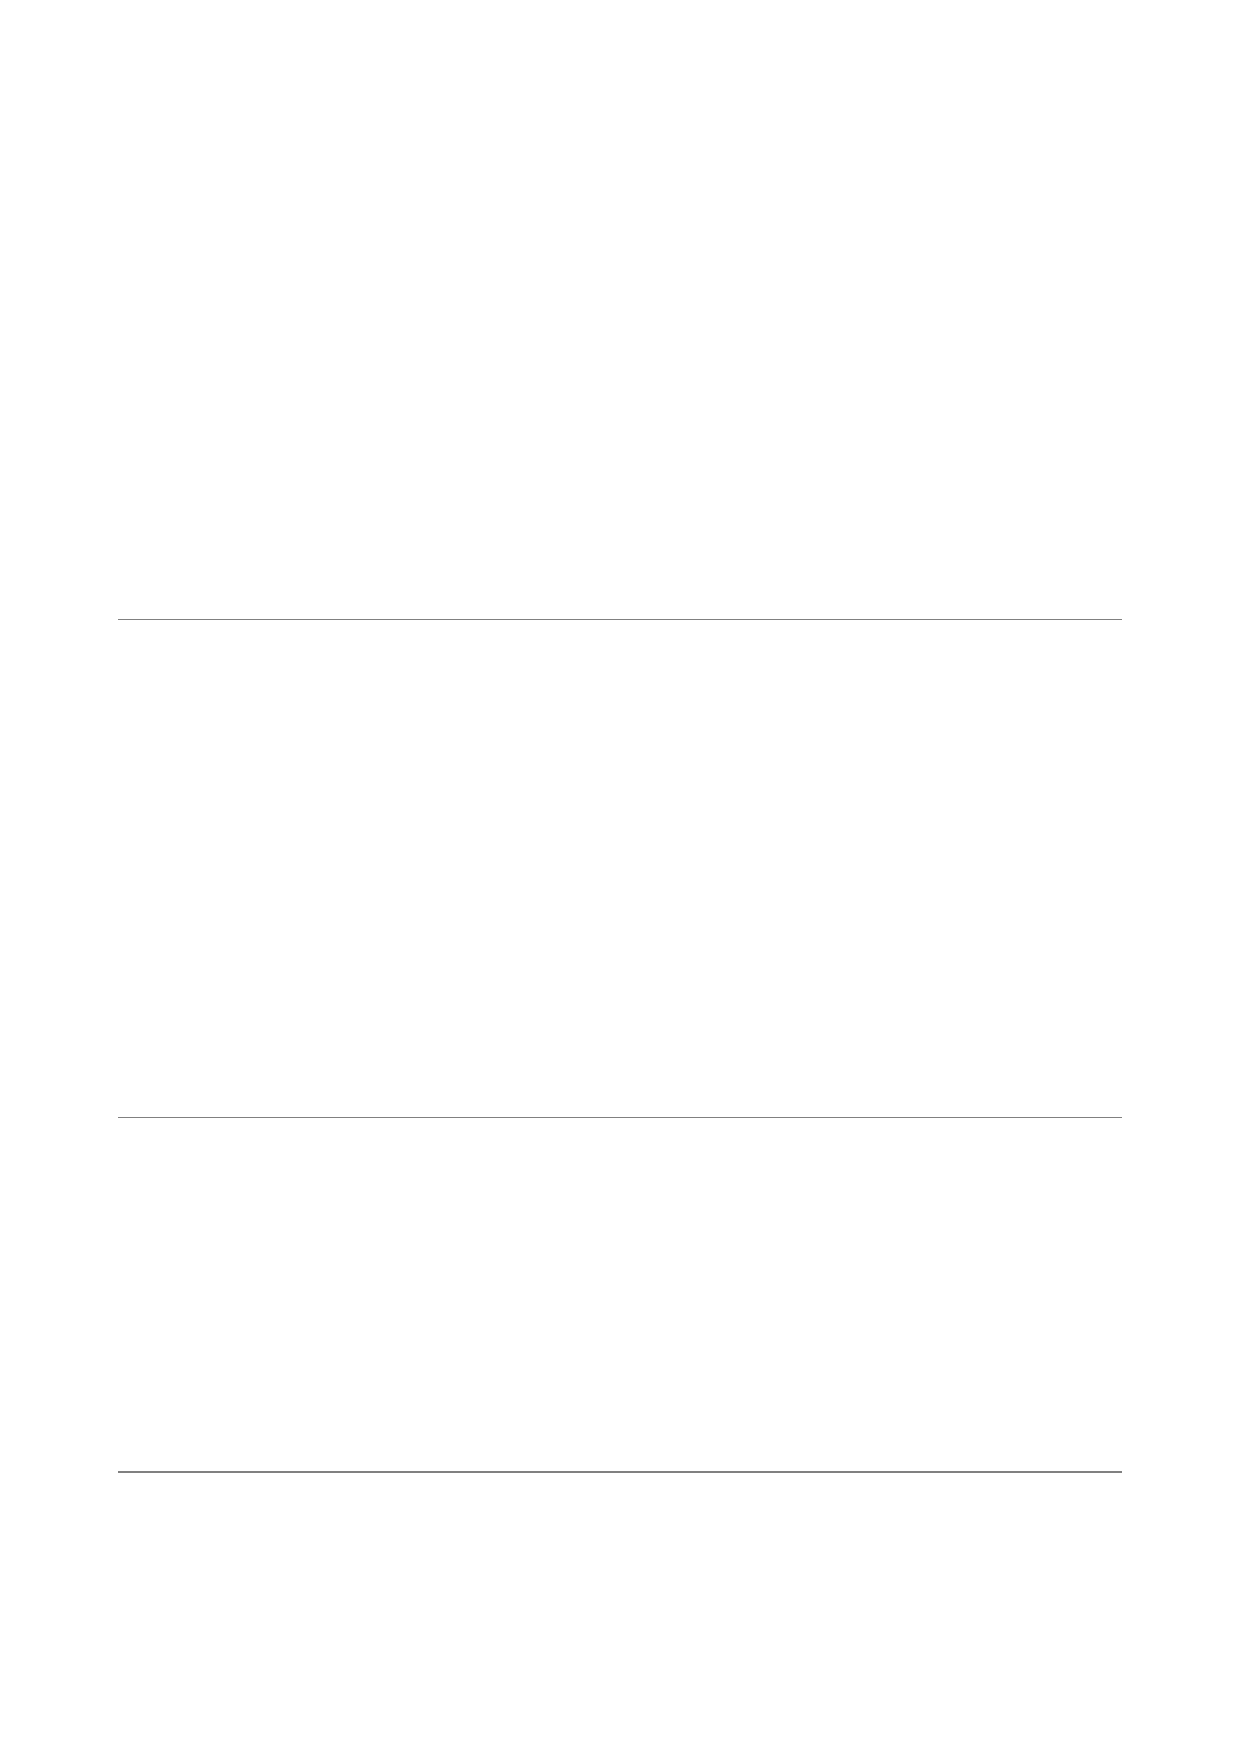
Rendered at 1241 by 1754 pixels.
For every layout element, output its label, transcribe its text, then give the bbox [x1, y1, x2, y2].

text new Promise((resolve, reject) => { [118, 788, 1122, 812]
text }) [118, 1321, 1122, 1344]
text new Promise((resolve, reject) => { [118, 1578, 1122, 1601]
text }, 1000) [118, 1297, 1122, 1321]
text async function test() { [118, 454, 1122, 478]
text new Promise((resolve, reject) => { [118, 1226, 1122, 1250]
text throw new Error('fail') [118, 377, 1122, 401]
subtitle ✅ Как правильно в async-коде [118, 1522, 1122, 1565]
text Почему? setTimeout — другой стек вызовов. [118, 1374, 1122, 1438]
subtitle ❓ Тогда где throw вообще можно? [118, 118, 1122, 164]
text throw new Error('fail') [118, 478, 1122, 501]
subtitle Вариант 1 — через reject [118, 740, 1122, 776]
subtitle ✅ В теле функции [118, 191, 1122, 225]
text }) [118, 401, 1122, 425]
text throw new Error('fail') [118, 237, 1122, 261]
text reject(new Error('fail')) [118, 812, 1122, 836]
text throw new Error('fail') [118, 976, 1122, 999]
text }) [118, 999, 1122, 1023]
subtitle 🤯 ВАЖНО: throw внутри setTimeout НЕ работает [118, 1167, 1122, 1214]
text }) [118, 836, 1122, 859]
text throw new Error('fail') // ❌ Promise этого не поймает [118, 1273, 1122, 1297]
subtitle ✅ В .then() или async [118, 305, 1122, 341]
text 👉 throw автоматически делает reject [118, 554, 1122, 585]
text setTimeout(() => { [118, 1250, 1122, 1273]
text .then(() => { [118, 354, 1122, 377]
subtitle Вариант 2 — через throw (ТОЛЬКО в синхронном коде) [118, 903, 1122, 939]
text } [118, 501, 1122, 525]
subtitle ❓ Как правильно отклонять Promise [118, 670, 1122, 713]
text ⚠️ Но не внутри setTimeout! [118, 1052, 1122, 1083]
text new Promise(() => { [118, 952, 1122, 976]
text setTimeout(() => { [118, 1601, 1122, 1625]
